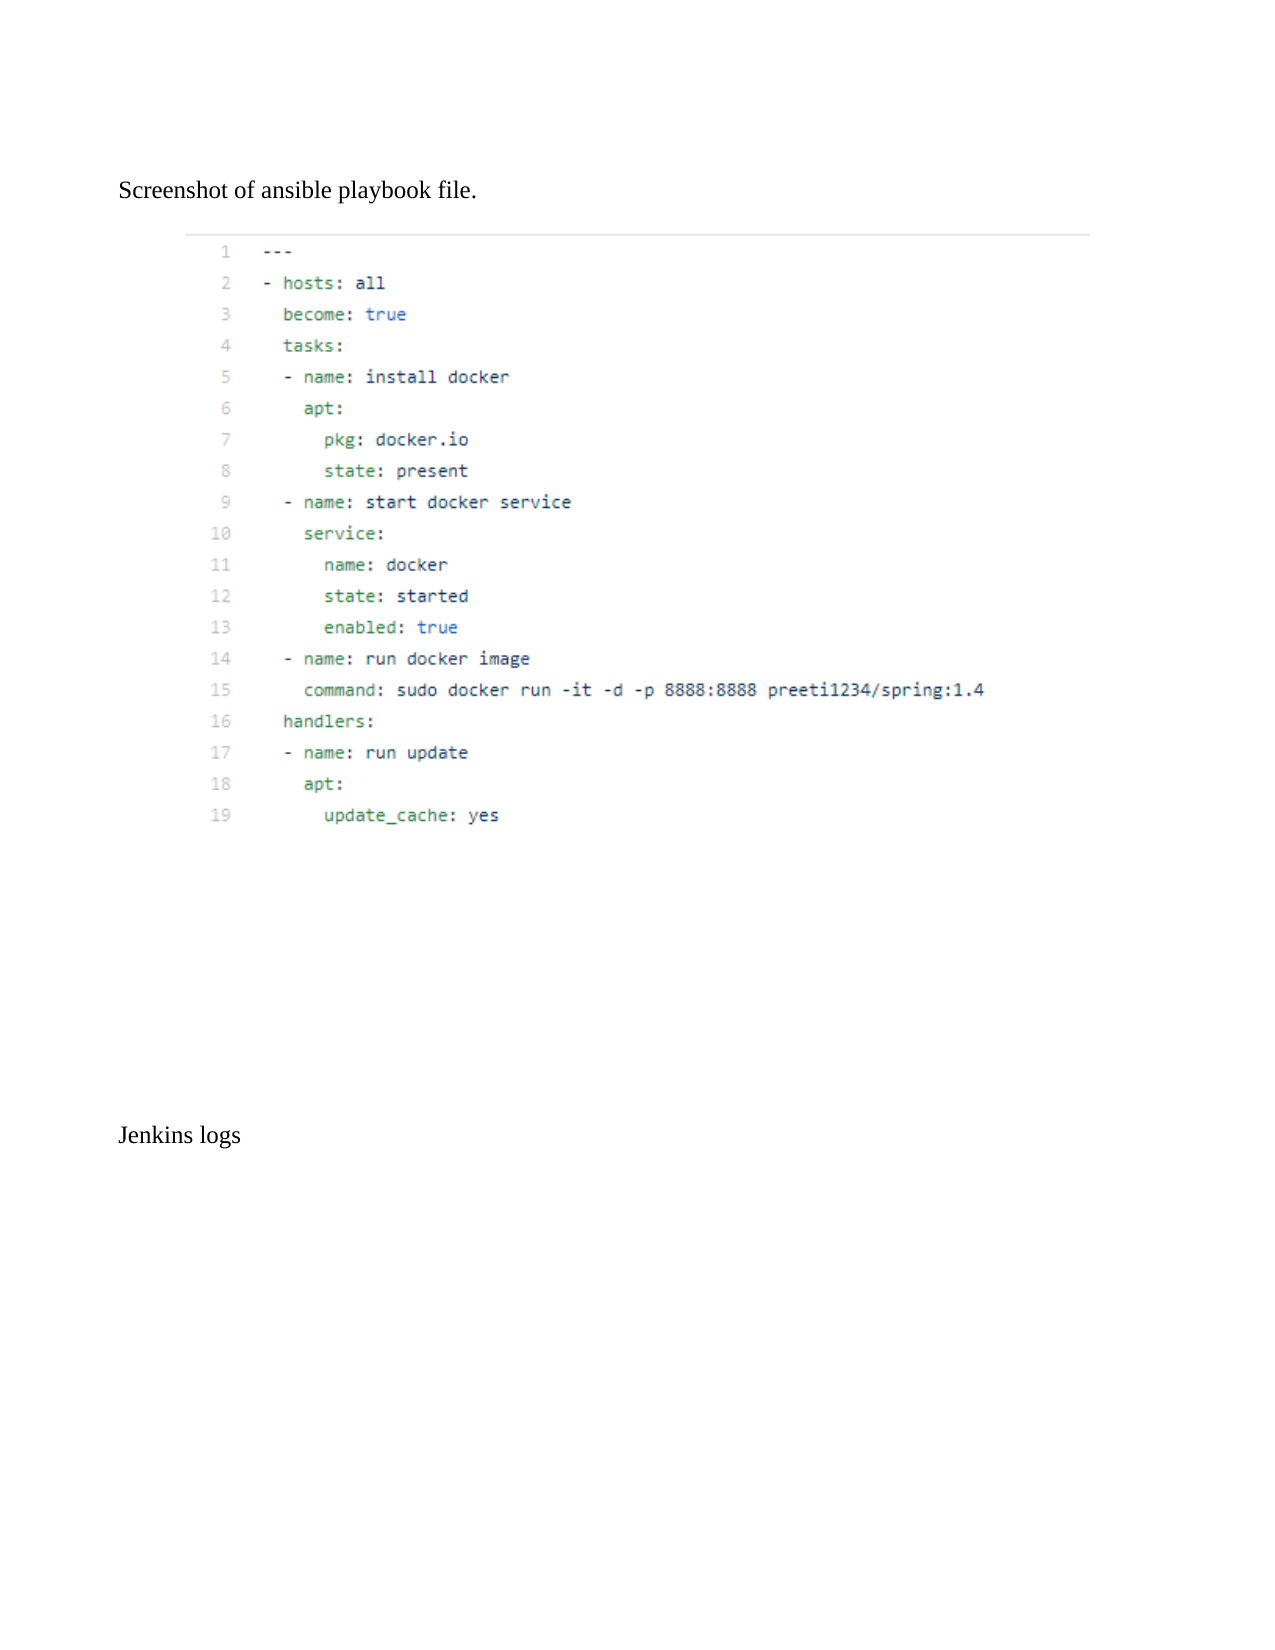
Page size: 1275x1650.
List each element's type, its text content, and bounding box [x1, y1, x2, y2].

text Screenshot of ansible playbook file. [118, 176, 1157, 204]
text Jenkins logs [118, 1121, 1157, 1149]
picture [185, 233, 1090, 834]
